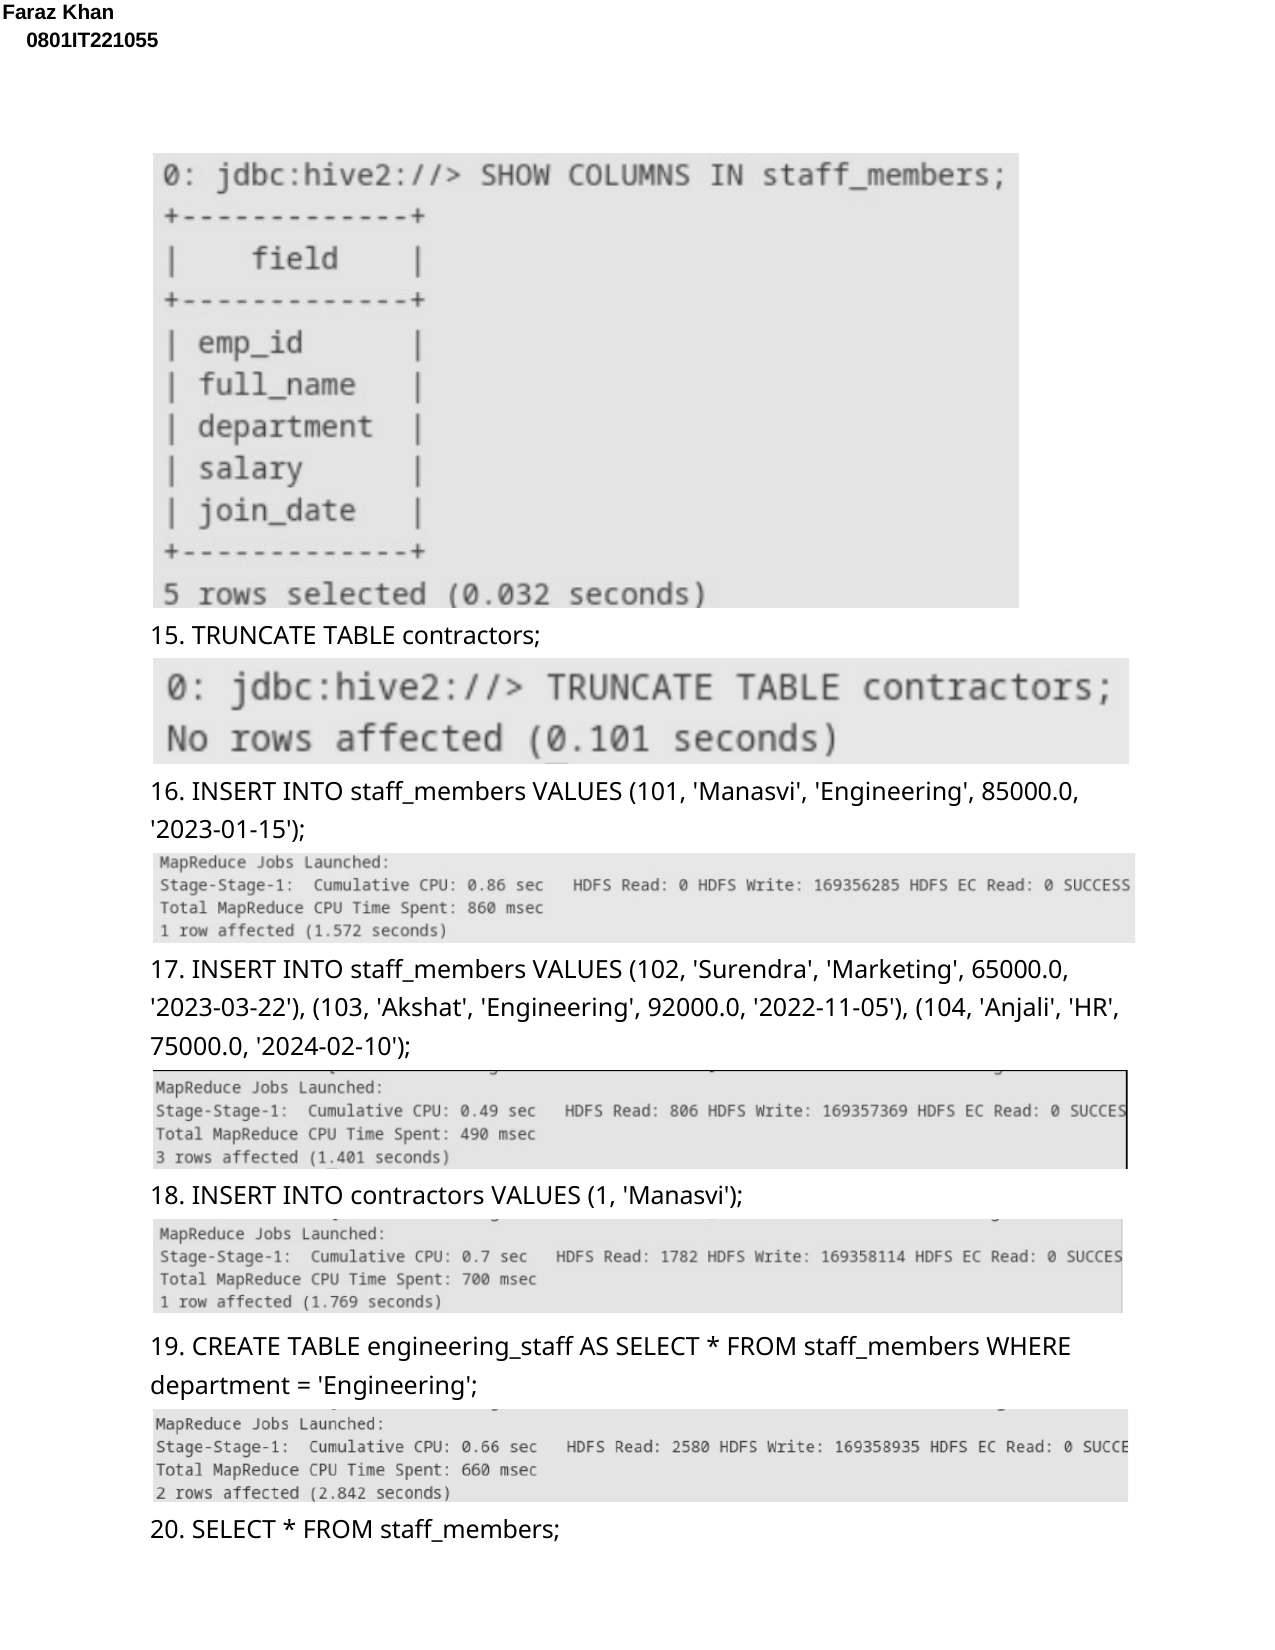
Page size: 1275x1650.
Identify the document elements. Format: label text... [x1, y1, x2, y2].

picture [153, 853, 1135, 860]
list SELECT * FROM staff_members; [150, 1511, 1162, 1545]
text '2023-03-22'), (103, 'Akshat', 'Engineering', 92000.0, '2022-11-05'), (104, 'Anjali', 'HR', [150, 990, 1162, 1024]
list CREATE TABLE engineering_staff AS SELECT * FROM staff_members WHERE department = 'Engineering'; [150, 1228, 1088, 1401]
list INSERT INTO contractors VALUES (1, 'Manasvi'); [150, 1078, 1162, 1212]
list TRUNCATE TABLE contractors; [150, 617, 1162, 652]
picture [153, 153, 1019, 608]
picture [153, 1070, 1128, 1078]
text 75000.0, '2024-02-10'); [150, 1028, 1162, 1063]
picture [153, 1409, 1129, 1502]
text '2023-01-15'); [150, 812, 1162, 846]
picture [153, 658, 1130, 667]
picture [153, 1219, 1123, 1313]
list INSERT INTO staff_members VALUES (101, 'Manasvi', 'Engineering', 85000.0, [150, 667, 1162, 807]
list INSERT INTO staff_members VALUES (102, 'Surendra', 'Marketing', 65000.0, [150, 860, 1162, 986]
